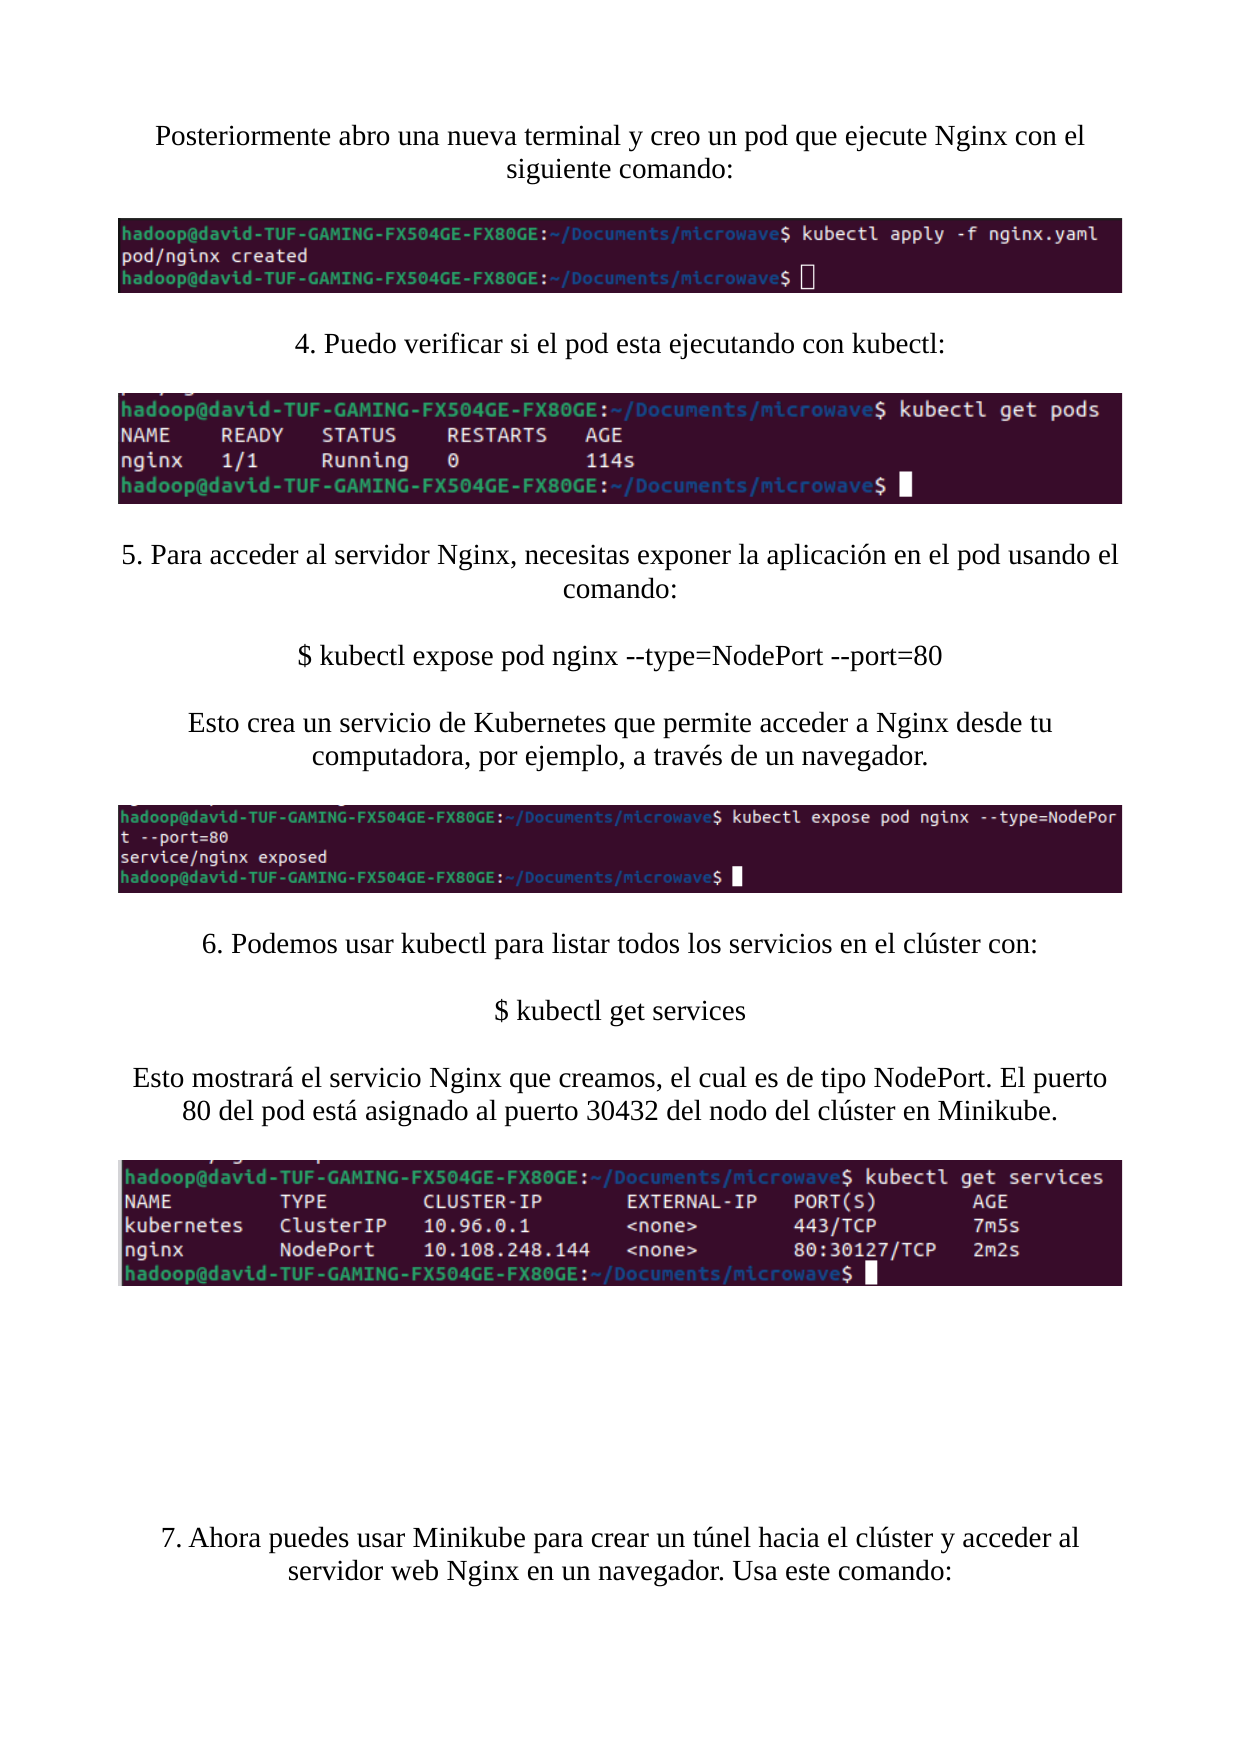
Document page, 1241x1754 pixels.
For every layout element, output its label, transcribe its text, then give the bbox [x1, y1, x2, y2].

picture [118, 218, 1123, 293]
text 7. Ahora puedes usar Minikube para crear un túnel hacia el clúster y acceder al servidor web Nginx en un navegador. Usa este comando: [118, 1520, 1122, 1587]
text 6. Podemos usar kubectl para listar todos los servicios en el clúster con: [118, 926, 1122, 959]
text Posteriormente abro una nueva terminal y creo un pod que ejecute Nginx con el siguiente comando: [118, 118, 1122, 185]
picture [118, 1160, 1123, 1286]
text 4. Puedo verificar si el pod esta ejecutando con kubectl: [118, 327, 1122, 360]
picture [118, 805, 1123, 893]
picture [118, 393, 1123, 504]
text $ kubectl get services [118, 993, 1122, 1026]
text Esto mostrará el servicio Nginx que creamos, el cual es de tipo NodePort. El puerto 80 del pod está asignado al puerto 30432 del nodo del clúster en Minikube. [118, 1060, 1122, 1127]
text 5. Para acceder al servidor Nginx, necesitas exponer la aplicación en el pod usando el comando: [118, 537, 1122, 604]
text Esto crea un servicio de Kubernetes que permite acceder a Nginx desde tu computadora, por ejemplo, a través de un navegador. [118, 705, 1122, 772]
text $ kubectl expose pod nginx --type=NodePort --port=80 [118, 638, 1122, 671]
